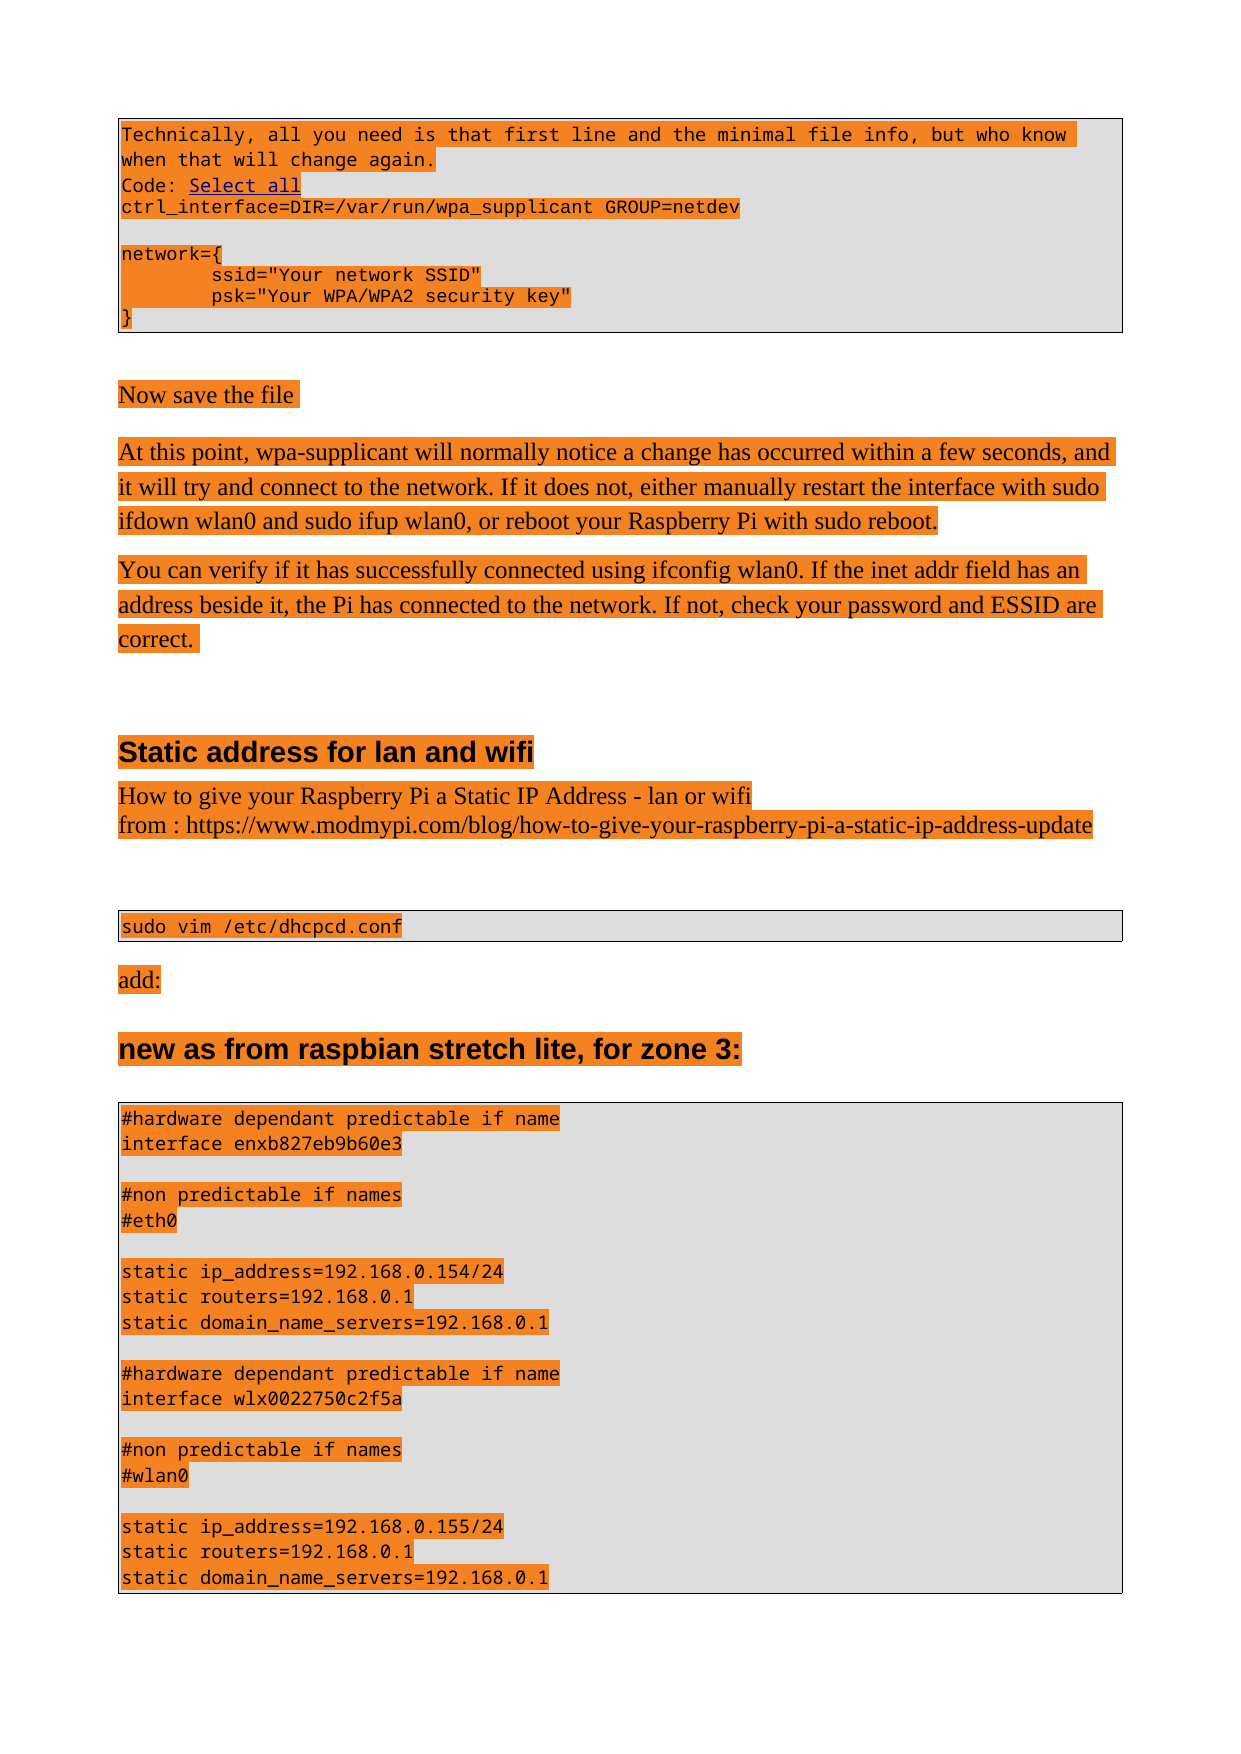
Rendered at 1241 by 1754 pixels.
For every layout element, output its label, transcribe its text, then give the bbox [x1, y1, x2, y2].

subtitle Static address for lan and wifi [118, 735, 1122, 769]
text #wlan0 [119, 1459, 1122, 1485]
text At this point, wpa-supplicant will normally notice a change has occurred within a few seconds, and it will try and connect to the network. If it does not, either manually restart the interface with sudo ifdown wlan0 and sudo ifup wlan0, or reboot your Raspberry Pi with sudo reboot. [118, 437, 1122, 535]
text interface enxb827eb9b60e3 [119, 1127, 1122, 1153]
text static domain_name_servers=192.168.0.1 [119, 1561, 1122, 1593]
text static routers=192.168.0.1 [119, 1281, 1122, 1306]
text from : https://www.modmypi.com/blog/how-to-give-your-raspberry-pi-a-static-ip-address-update [118, 810, 1122, 839]
text #hardware dependant predictable if name [119, 1357, 1122, 1383]
text ctrl_interface=DIR=/var/run/wpa_supplicant GROUP=netdev [119, 195, 1122, 216]
text psk="Your WPA/WPA2 security key" [119, 284, 1122, 305]
text static ip_address=192.168.0.155/24 [119, 1510, 1122, 1536]
text } [119, 305, 1122, 332]
text #non predictable if names [119, 1434, 1122, 1459]
text Code: Select all [119, 169, 1122, 195]
text Technically, all you need is that first line and the minimal file info, but who know when that will change again. [119, 119, 1122, 169]
text ssid="Your network SSID" [119, 263, 1122, 284]
text network={ [119, 241, 1122, 263]
text static domain_name_servers=192.168.0.1 [119, 1306, 1122, 1332]
text interface wlx0022750c2f5a [119, 1383, 1122, 1408]
text Now save the file [118, 380, 1122, 408]
text You can verify if it has successfully connected using ifconfig wlan0. If the inet addr field has an address beside it, the Pi has connected to the network. If not, check your password and ESSID are correct. [118, 555, 1122, 653]
text static routers=192.168.0.1 [119, 1536, 1122, 1561]
text #non predictable if names [119, 1178, 1122, 1204]
text static ip_address=192.168.0.154/24 [119, 1255, 1122, 1281]
text #eth0 [119, 1204, 1122, 1229]
text How to give your Raspberry Pi a Static IP Address - lan or wifi [118, 781, 1122, 810]
subtitle new as from raspbian stretch lite, for zone 3: [118, 1032, 1122, 1066]
text add: [118, 965, 1122, 994]
text sudo vim /etc/dhcpcd.conf [119, 911, 1122, 941]
text #hardware dependant predictable if name [119, 1103, 1122, 1127]
